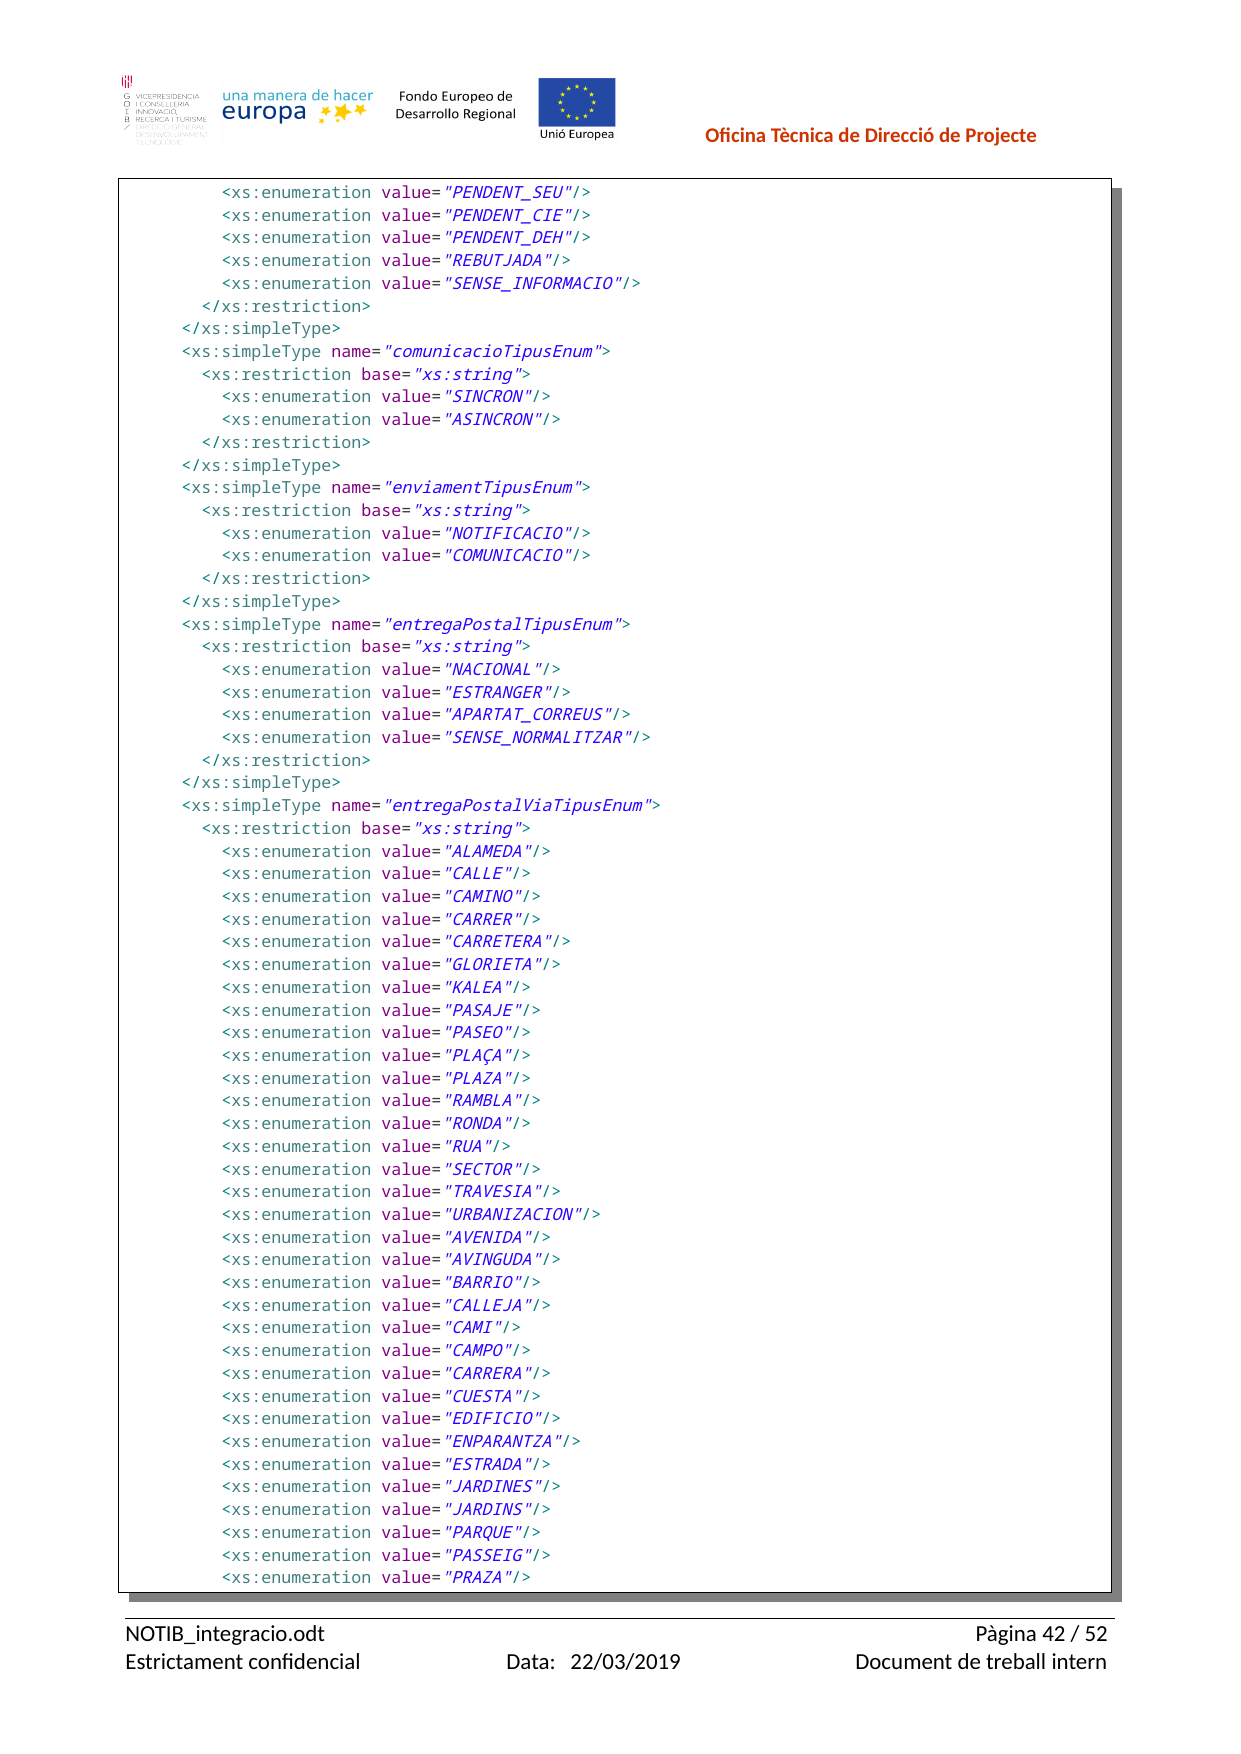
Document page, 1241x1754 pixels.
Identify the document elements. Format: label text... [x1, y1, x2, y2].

text <xs:enumeration value="APARTAT_CORREUS"/> [119, 700, 1111, 723]
text <xs:restriction base="xs:string"> [119, 359, 1111, 382]
text <xs:enumeration value="SECTOR"/> [119, 1154, 1111, 1177]
text <xs:enumeration value="PENDENT_SEU"/> [119, 179, 1111, 200]
text </xs:restriction> [119, 745, 1111, 768]
text <xs:enumeration value="CARRERA"/> [119, 1358, 1111, 1381]
text <xs:enumeration value="URBANIZACION"/> [119, 1199, 1111, 1222]
text </xs:simpleType> [119, 450, 1111, 473]
text <xs:simpleType name="enviamentTipusEnum"> [119, 473, 1111, 496]
text <xs:enumeration value="CAMI"/> [119, 1313, 1111, 1336]
text <xs:enumeration value="CUESTA"/> [119, 1381, 1111, 1404]
text <xs:enumeration value="PLAZA"/> [119, 1063, 1111, 1086]
text <xs:enumeration value="ESTRANGER"/> [119, 677, 1111, 700]
text <xs:enumeration value="ALAMEDA"/> [119, 836, 1111, 859]
text <xs:enumeration value="BARRIO"/> [119, 1268, 1111, 1290]
text </xs:restriction> [119, 564, 1111, 586]
text <xs:enumeration value="CAMINO"/> [119, 882, 1111, 904]
picture [118, 73, 213, 147]
text </xs:simpleType> [119, 586, 1111, 609]
text <xs:enumeration value="PASEO"/> [119, 1018, 1111, 1041]
text <xs:enumeration value="CAMPO"/> [119, 1336, 1111, 1358]
text <xs:enumeration value="PARQUE"/> [119, 1517, 1111, 1540]
text <xs:enumeration value="AVENIDA"/> [119, 1222, 1111, 1245]
text <xs:enumeration value="CARRER"/> [119, 904, 1111, 927]
text <xs:enumeration value="ENPARANTZA"/> [119, 1427, 1111, 1449]
text <xs:enumeration value="CARRETERA"/> [119, 927, 1111, 950]
text <xs:enumeration value="NACIONAL"/> [119, 654, 1111, 677]
text <xs:enumeration value="TRAVESIA"/> [119, 1177, 1111, 1199]
text <xs:enumeration value="NOTIFICACIO"/> [119, 518, 1111, 541]
text <xs:enumeration value="CALLE"/> [119, 859, 1111, 882]
picture [219, 73, 621, 147]
text <xs:simpleType name="comunicacioTipusEnum"> [119, 337, 1111, 359]
text <xs:restriction base="xs:string"> [119, 632, 1111, 654]
text <xs:simpleType name="entregaPostalViaTipusEnum"> [119, 791, 1111, 813]
text <xs:enumeration value="SENSE_INFORMACIO"/> [119, 268, 1111, 291]
text </xs:restriction> [119, 291, 1111, 314]
text <xs:enumeration value="SINCRON"/> [119, 382, 1111, 405]
text <xs:enumeration value="PENDENT_DEH"/> [119, 223, 1111, 246]
text <xs:enumeration value="SENSE_NORMALITZAR"/> [119, 723, 1111, 745]
text </xs:restriction> [119, 427, 1111, 450]
text <xs:enumeration value="JARDINS"/> [119, 1495, 1111, 1517]
text <xs:enumeration value="CALLEJA"/> [119, 1290, 1111, 1313]
text <xs:restriction base="xs:string"> [119, 813, 1111, 836]
text </xs:simpleType> [119, 768, 1111, 791]
text <xs:enumeration value="RAMBLA"/> [119, 1086, 1111, 1109]
text <xs:enumeration value="AVINGUDA"/> [119, 1245, 1111, 1268]
text <xs:enumeration value="PRAZA"/> [119, 1563, 1111, 1592]
text <xs:enumeration value="PASSEIG"/> [119, 1540, 1111, 1563]
text <xs:enumeration value="RUA"/> [119, 1131, 1111, 1154]
text <xs:enumeration value="ESTRADA"/> [119, 1449, 1111, 1472]
text <xs:enumeration value="GLORIETA"/> [119, 950, 1111, 972]
text </xs:simpleType> [119, 314, 1111, 337]
text <xs:enumeration value="RONDA"/> [119, 1109, 1111, 1131]
text <xs:enumeration value="PENDENT_CIE"/> [119, 200, 1111, 223]
text <xs:enumeration value="EDIFICIO"/> [119, 1404, 1111, 1427]
text <xs:enumeration value="COMUNICACIO"/> [119, 541, 1111, 564]
text <xs:restriction base="xs:string"> [119, 496, 1111, 518]
text <xs:enumeration value="PASAJE"/> [119, 995, 1111, 1018]
text <xs:enumeration value="ASINCRON"/> [119, 405, 1111, 427]
text <xs:enumeration value="PLAÇA"/> [119, 1041, 1111, 1063]
text <xs:enumeration value="JARDINES"/> [119, 1472, 1111, 1495]
text <xs:enumeration value="KALEA"/> [119, 972, 1111, 995]
text <xs:enumeration value="REBUTJADA"/> [119, 246, 1111, 268]
text <xs:simpleType name="entregaPostalTipusEnum"> [119, 609, 1111, 632]
